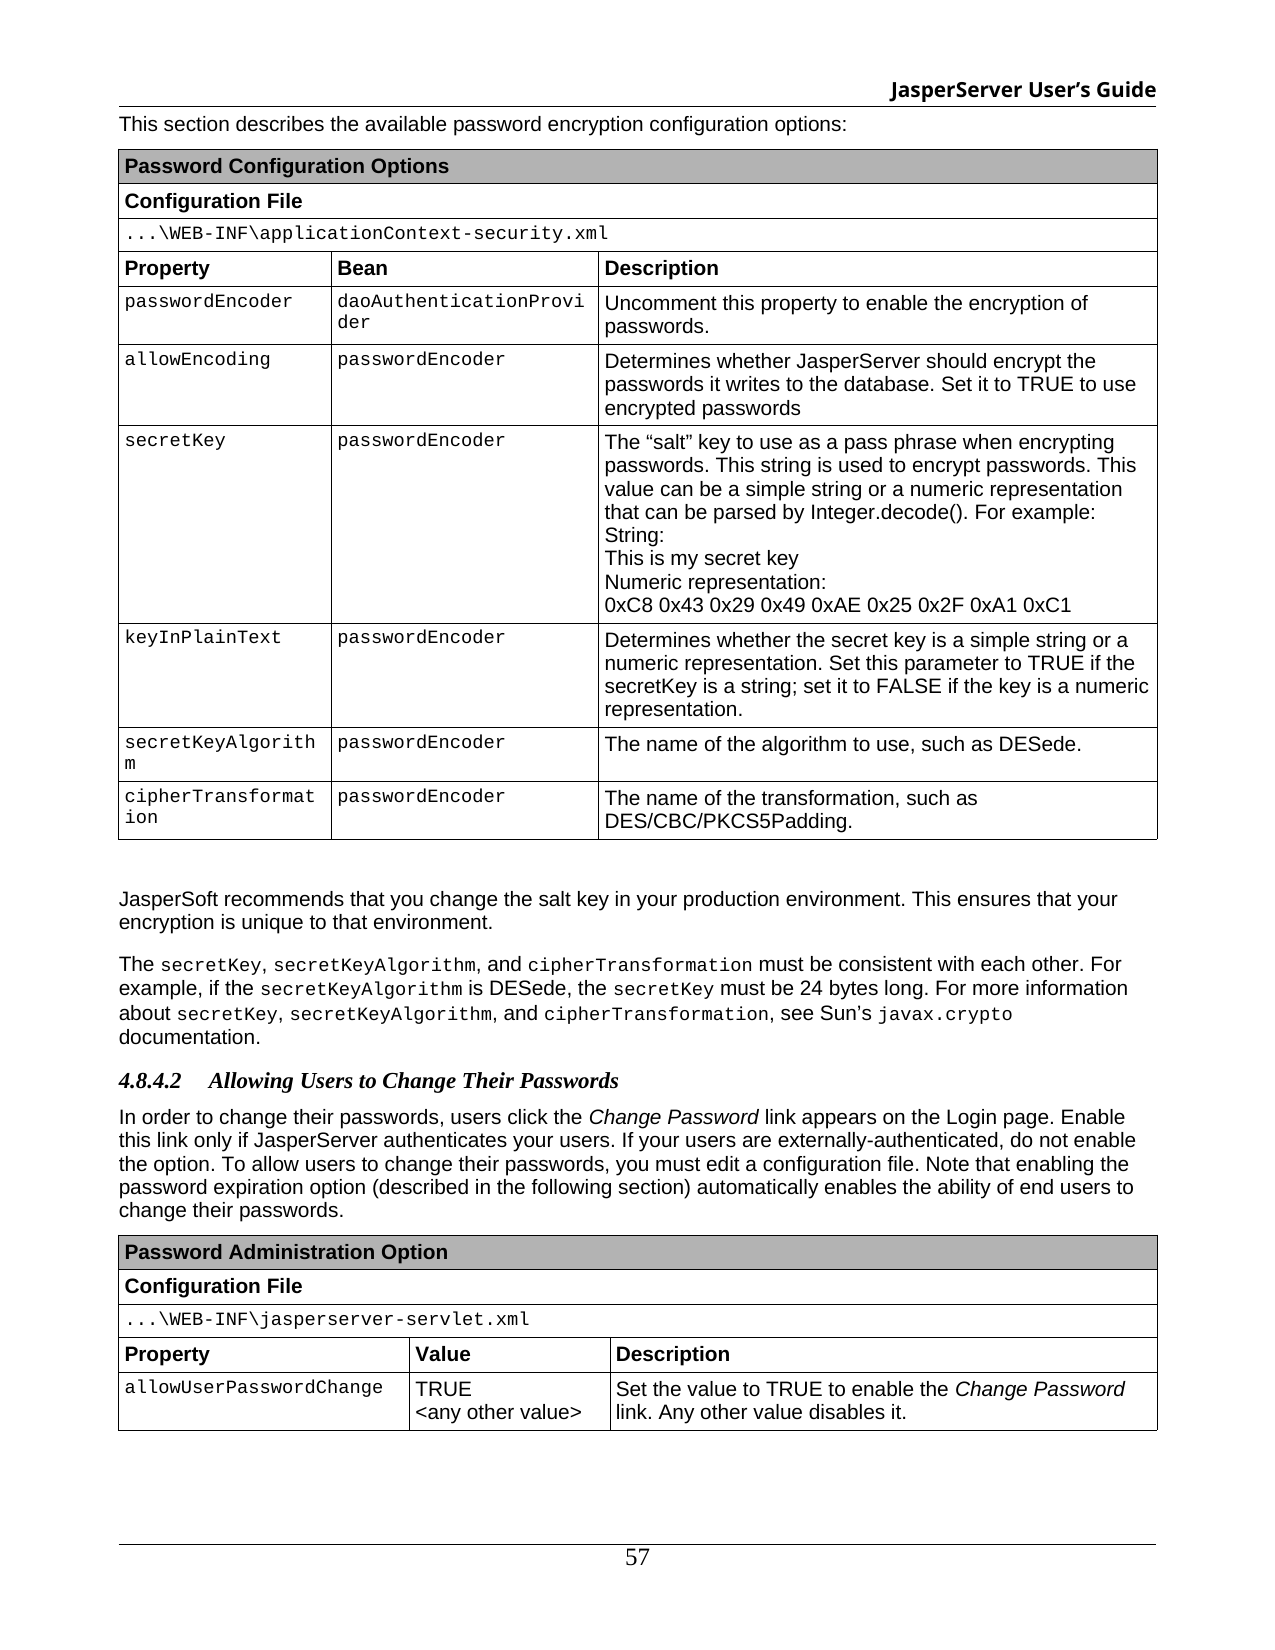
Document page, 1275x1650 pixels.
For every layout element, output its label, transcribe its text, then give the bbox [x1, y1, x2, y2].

table_cell Description [611, 1338, 1157, 1372]
table_cell passwordEncoder [119, 287, 331, 344]
text This section describes the available password encryption configuration options: [118, 113, 1156, 136]
table_cell Set the value to TRUE to enable the Change Password link. Any other value disables it. [611, 1373, 1157, 1430]
table_cell The name of the transformation, such as DES/CBC/PKCS5Padding. [599, 782, 1157, 839]
table_cell Description [599, 252, 1157, 286]
text In order to change their passwords, users click the Change Password link appears on the Login page. Enable this link only if JasperServer authenticates your users. If your users are externally-authenticated, do not enable the option. To allow users to change their passwords, you must edit a configuration file. Note that enabling the password expiration option (described in the following section) automatically enables the ability of end users to change their passwords. [118, 1106, 1156, 1222]
table_cell Value [410, 1338, 610, 1372]
table_cell passwordEncoder [332, 426, 598, 622]
text The secretKey, secretKeyAlgorithm, and cipherTransformation must be consistent with each other. For example, if the secretKeyAlgorithm is DESede, the secretKey must be 24 bytes long. For more information about secretKey, secretKeyAlgorithm, and cipherTransformation, see Sun’s javax.crypto documentation. [118, 952, 1156, 1049]
table_cell TRUE <any other value> [410, 1373, 610, 1430]
table_cell secretKeyAlgorithm [119, 728, 331, 781]
table_cell Configuration File [119, 1270, 1157, 1304]
table_header Password Administration Option [119, 1236, 1157, 1269]
subtitle Allowing Users to Change Their Passwords [118, 1068, 1156, 1093]
table_cell passwordEncoder [332, 728, 598, 781]
table_cell Configuration File [119, 184, 1157, 218]
table_cell ...\WEB-INF\jasperserver-servlet.xml [119, 1305, 1157, 1337]
table_cell ...\WEB-INF\applicationContext-security.xml [119, 219, 1157, 251]
table_cell passwordEncoder [332, 345, 598, 425]
table_cell The name of the algorithm to use, such as DESede. [599, 728, 1157, 781]
table_cell Determines whether the secret key is a simple string or a numeric representation. Set this parameter to TRUE if the secretKey is a string; set it to FALSE if the key is a numeric representation. [599, 624, 1157, 727]
table_cell Bean [332, 252, 598, 286]
table_cell Determines whether JasperServer should encrypt the passwords it writes to the database. Set it to TRUE to use encrypted passwords [599, 345, 1157, 425]
table_cell daoAuthenticationProvider [332, 287, 598, 344]
table_cell cipherTransformation [119, 782, 331, 839]
table_header Password Configuration Options [119, 150, 1157, 183]
text JasperSoft recommends that you change the salt key in your production environment. This ensures that your encryption is unique to that environment. [118, 887, 1156, 934]
table_cell Uncomment this property to enable the encryption of passwords. [599, 287, 1157, 344]
table_cell keyInPlainText [119, 624, 331, 727]
table_cell passwordEncoder [332, 782, 598, 839]
table_cell Property [119, 1338, 409, 1372]
table_cell allowUserPasswordChange [119, 1373, 409, 1430]
table_cell passwordEncoder [332, 624, 598, 727]
table_cell Property [119, 252, 331, 286]
table_cell secretKey [119, 426, 331, 622]
table_cell allowEncoding [119, 345, 331, 425]
table_cell The “salt” key to use as a pass phrase when encrypting passwords. This string is used to encrypt passwords. This value can be a simple string or a numeric representation that can be parsed by Integer.decode(). For example: String: This is my secret key Numeric representation: 0xC8 0x43 0x29 0x49 0xAE 0x25 0x2F 0xA1 0xC1 [599, 426, 1157, 622]
